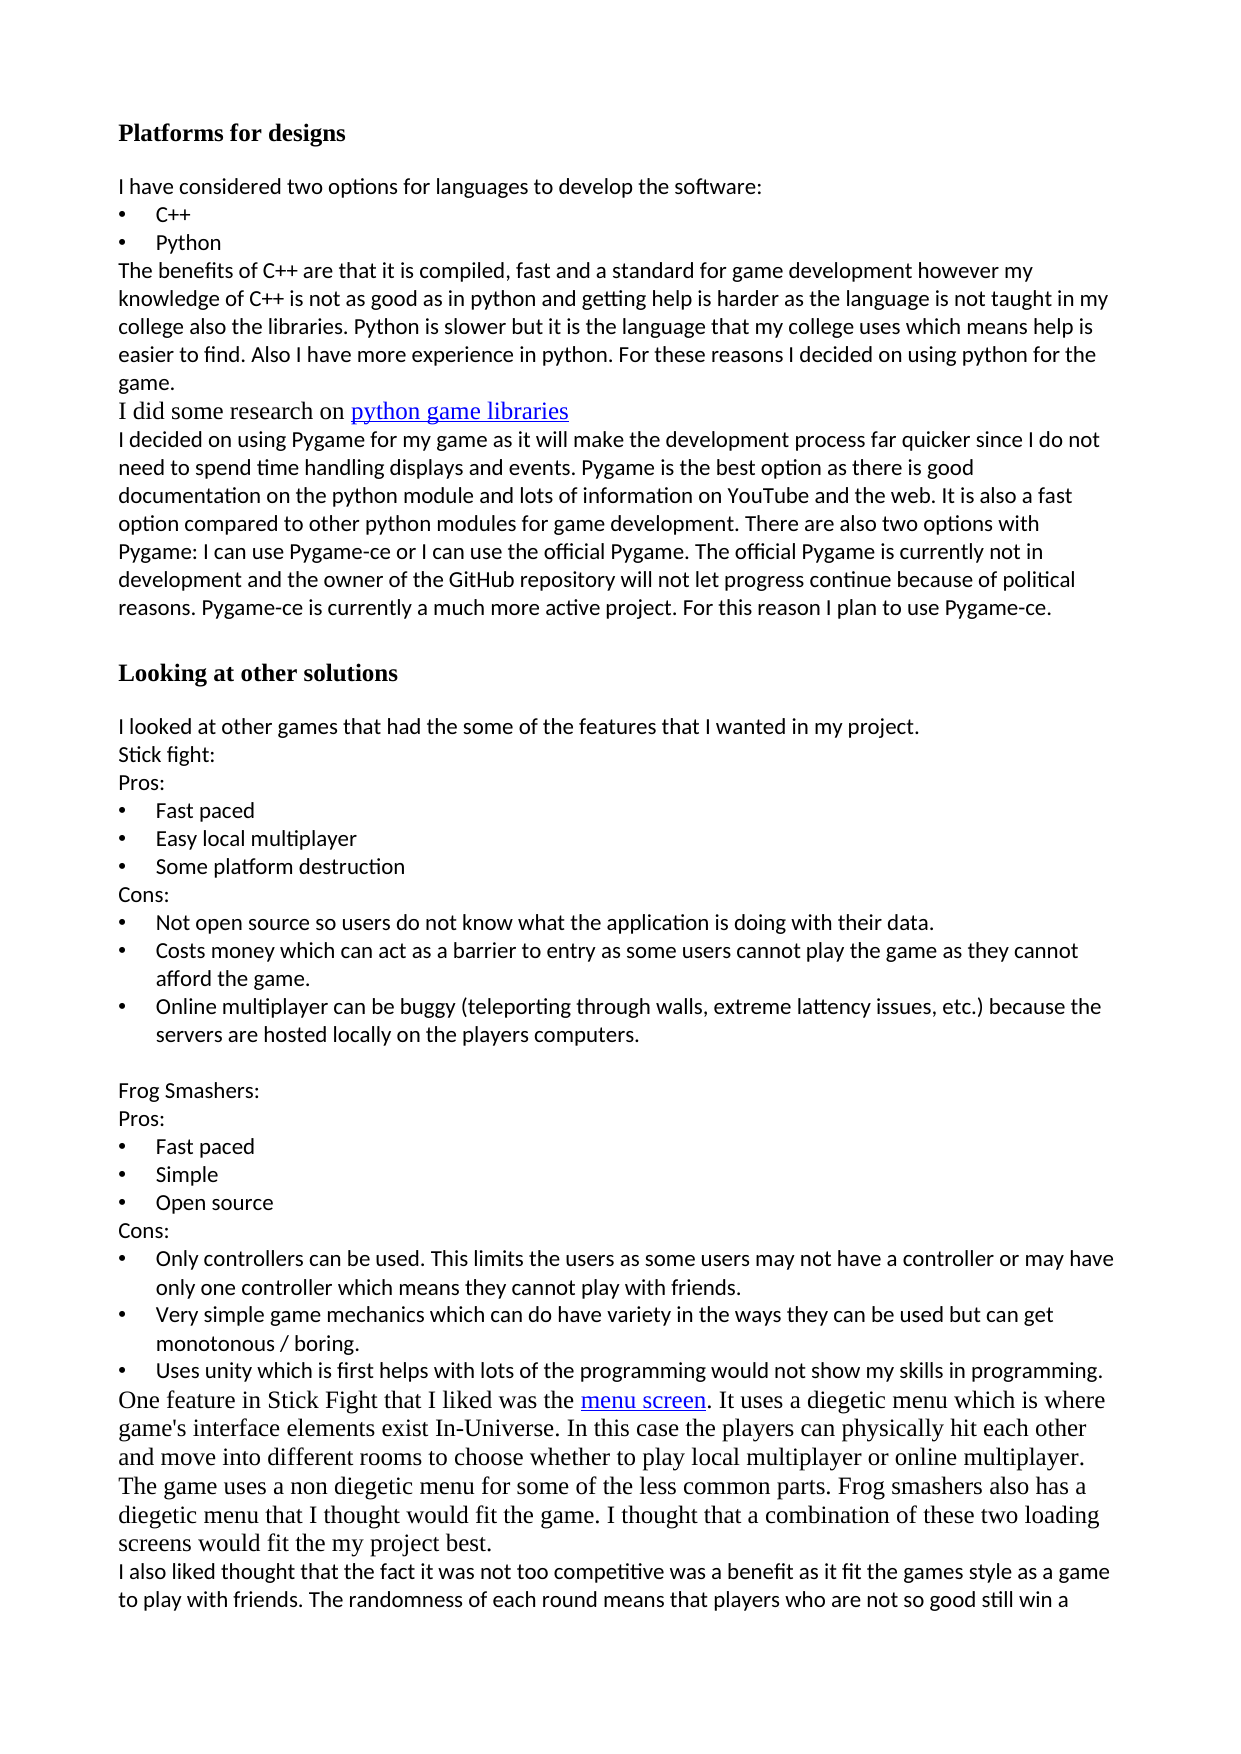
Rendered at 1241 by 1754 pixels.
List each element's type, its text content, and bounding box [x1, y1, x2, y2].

text Looking at other solutions [118, 658, 1122, 687]
text Cons: [118, 1217, 1122, 1244]
list Uses unity which is first helps with lots of the programming would not show my skills in programming. [118, 1357, 1122, 1385]
text One feature in Stick Fight that I liked was the menu screen. It uses a diegetic menu which is where game's interface elements exist In-Universe. In this case the players can physically hit each other and move into different rooms to choose whether to play local multiplayer or online multiplayer. The game uses a non diegetic menu for some of the less common parts. Frog smashers also has a diegetic menu that I thought would fit the game. I thought that a combination of these two loading screens would fit the my project best. [118, 1385, 1122, 1557]
list Open source [118, 1188, 1122, 1217]
list C++ [118, 200, 1122, 228]
list Fast paced [118, 1132, 1122, 1161]
list Not open source so users do not know what the application is doing with their data. [118, 908, 1122, 936]
list Some platform destruction [118, 852, 1122, 880]
list Online multiplayer can be buggy (teleporting through walls, extreme lattency issues, etc.) because the servers are hosted locally on the players computers. [118, 992, 1122, 1048]
text Pros: [118, 1104, 1122, 1132]
list Python [118, 228, 1122, 256]
list Easy local multiplayer [118, 824, 1122, 852]
text Stick fight: [118, 740, 1122, 768]
list Simple [118, 1161, 1122, 1188]
text I have considered two options for languages to develop the software: [118, 172, 1122, 200]
list Very simple game mechanics which can do have variety in the ways they can be used but can get monotonous / boring. [118, 1301, 1122, 1357]
text Platforms for designs [118, 118, 1122, 147]
list Fast paced [118, 796, 1122, 824]
text The benefits of C++ are that it is compiled, fast and a standard for game development however my knowledge of C++ is not as good as in python and getting help is harder as the language is not taught in my college also the libraries. Python is slower but it is the language that my college uses which means help is easier to find. Also I have more experience in python. For these reasons I decided on using python for the game. [118, 256, 1122, 396]
text I did some research on python game libraries [118, 396, 1122, 425]
list Costs money which can act as a barrier to entry as some users cannot play the game as they cannot afford the game. [118, 936, 1122, 992]
text Frog Smashers: [118, 1076, 1122, 1104]
text Pros: [118, 768, 1122, 796]
text I also liked thought that the fact it was not too competitive was a benefit as it fit the games style as a game to play with friends. The randomness of each round means that players who are not so good still win a [118, 1557, 1122, 1613]
text I looked at other games that had the some of the features that I wanted in my project. [118, 712, 1122, 740]
list Only controllers can be used. This limits the users as some users may not have a controller or may have only one controller which means they cannot play with friends. [118, 1244, 1122, 1301]
text I decided on using Pygame for my game as it will make the development process far quicker since I do not need to spend time handling displays and events. Pygame is the best option as there is good documentation on the python module and lots of information on YouTube and the web. It is also a fast option compared to other python modules for game development. There are also two options with Pygame: I can use Pygame-ce or I can use the official Pygame. The official Pygame is currently not in development and the owner of the GitHub repository will not let progress continue because of political reasons. Pygame-ce is currently a much more active project. For this reason I plan to use Pygame-ce. [118, 425, 1122, 621]
text Cons: [118, 880, 1122, 908]
